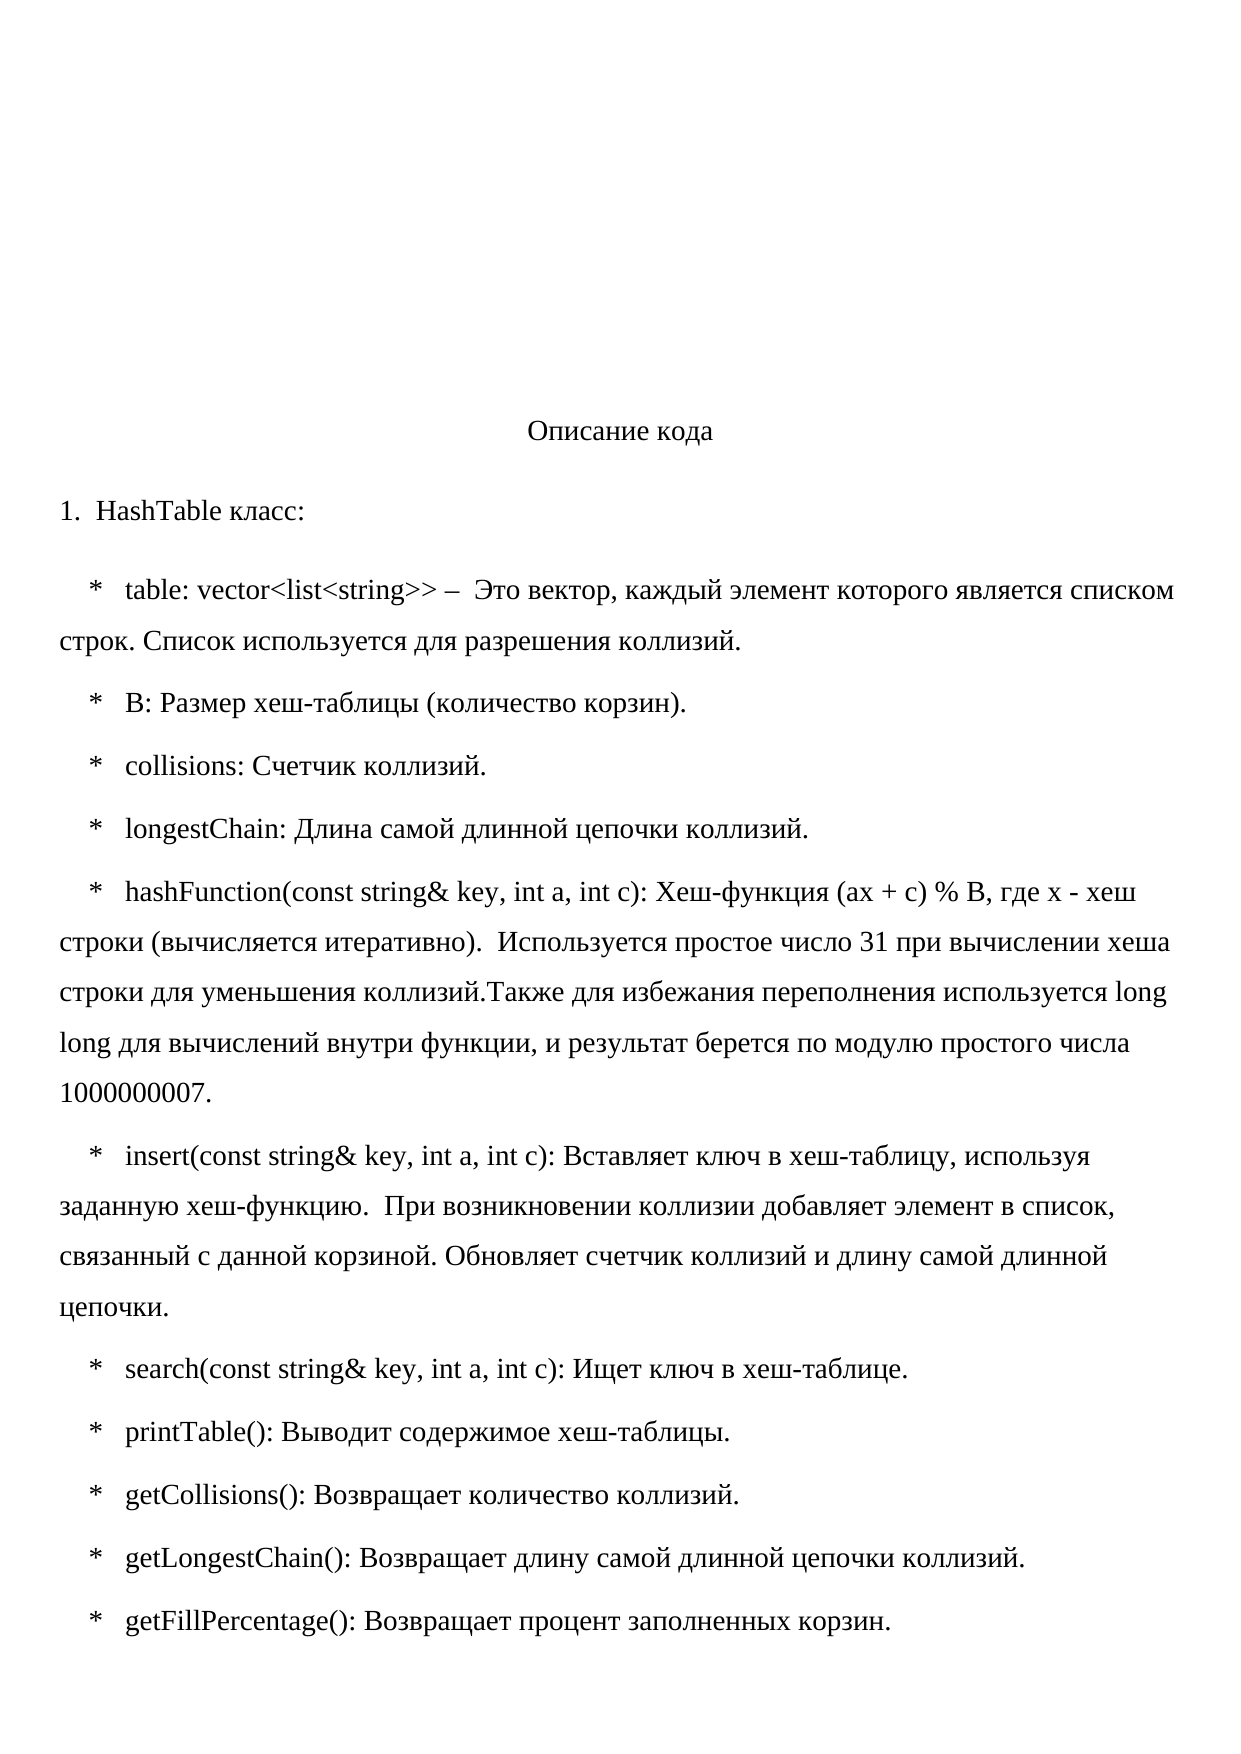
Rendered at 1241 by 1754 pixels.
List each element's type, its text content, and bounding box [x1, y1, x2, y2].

text * collisions: Счетчик коллизий. [59, 748, 1181, 782]
text 1. HashTable класс: [59, 493, 1181, 526]
text * search(const string& key, int a, int c): Ищет ключ в хеш-таблице. [59, 1352, 1181, 1385]
text * printTable(): Выводит содержимое хеш-таблицы. [59, 1414, 1181, 1448]
text * getFillPercentage(): Возвращает процент заполненных корзин. [59, 1603, 1181, 1636]
text * longestChain: Длина самой длинной цепочки коллизий. [59, 811, 1181, 844]
text * B: Размер хеш-таблицы (количество корзин). [59, 685, 1181, 719]
text * getCollisions(): Возвращает количество коллизий. [59, 1477, 1181, 1511]
text * table: vector<list<string>> – Это вектор, каждый элемент которого является списком строк. Список используется для разрешения коллизий. [59, 572, 1181, 656]
text * getLongestChain(): Возвращает длину самой длинной цепочки коллизий. [59, 1540, 1181, 1574]
text * hashFunction(const string& key, int a, int c): Хеш-функция (ax + c) % B, где x - хеш строки (вычисляется итеративно). Используется простое число 31 при вычислении хеша строки для уменьшения коллизий.Также для избежания переполнения используется long long для вычислений внутри функции, и результат берется по модулю простого числа 1000000007. [59, 874, 1181, 1109]
text Описание кода [59, 413, 1181, 447]
text * insert(const string& key, int a, int c): Вставляет ключ в хеш-таблицу, используя заданную хеш-функцию. При возникновении коллизии добавляет элемент в список, связанный с данной корзиной. Обновляет счетчик коллизий и длину самой длинной цепочки. [59, 1138, 1181, 1322]
